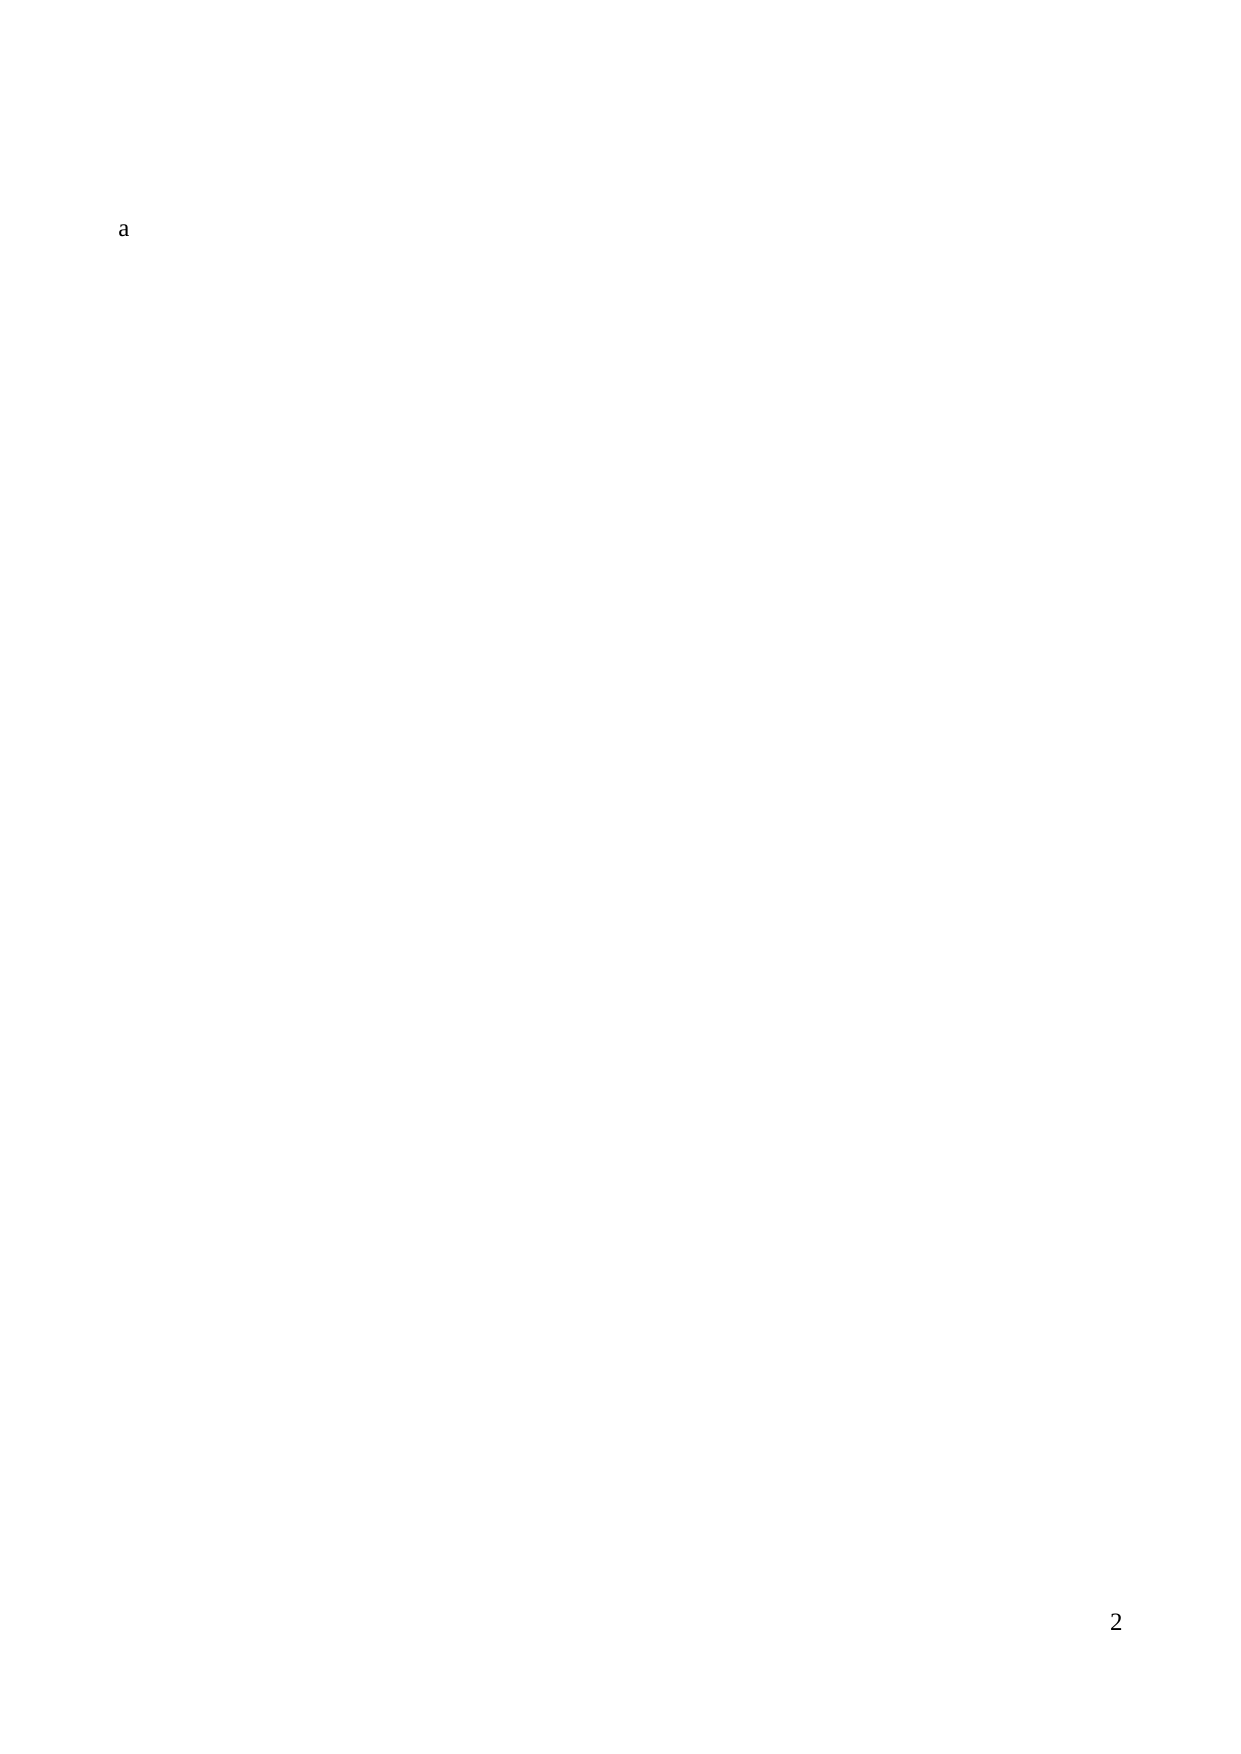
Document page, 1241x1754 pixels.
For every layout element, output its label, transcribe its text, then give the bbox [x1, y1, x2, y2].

text a [118, 213, 1122, 242]
